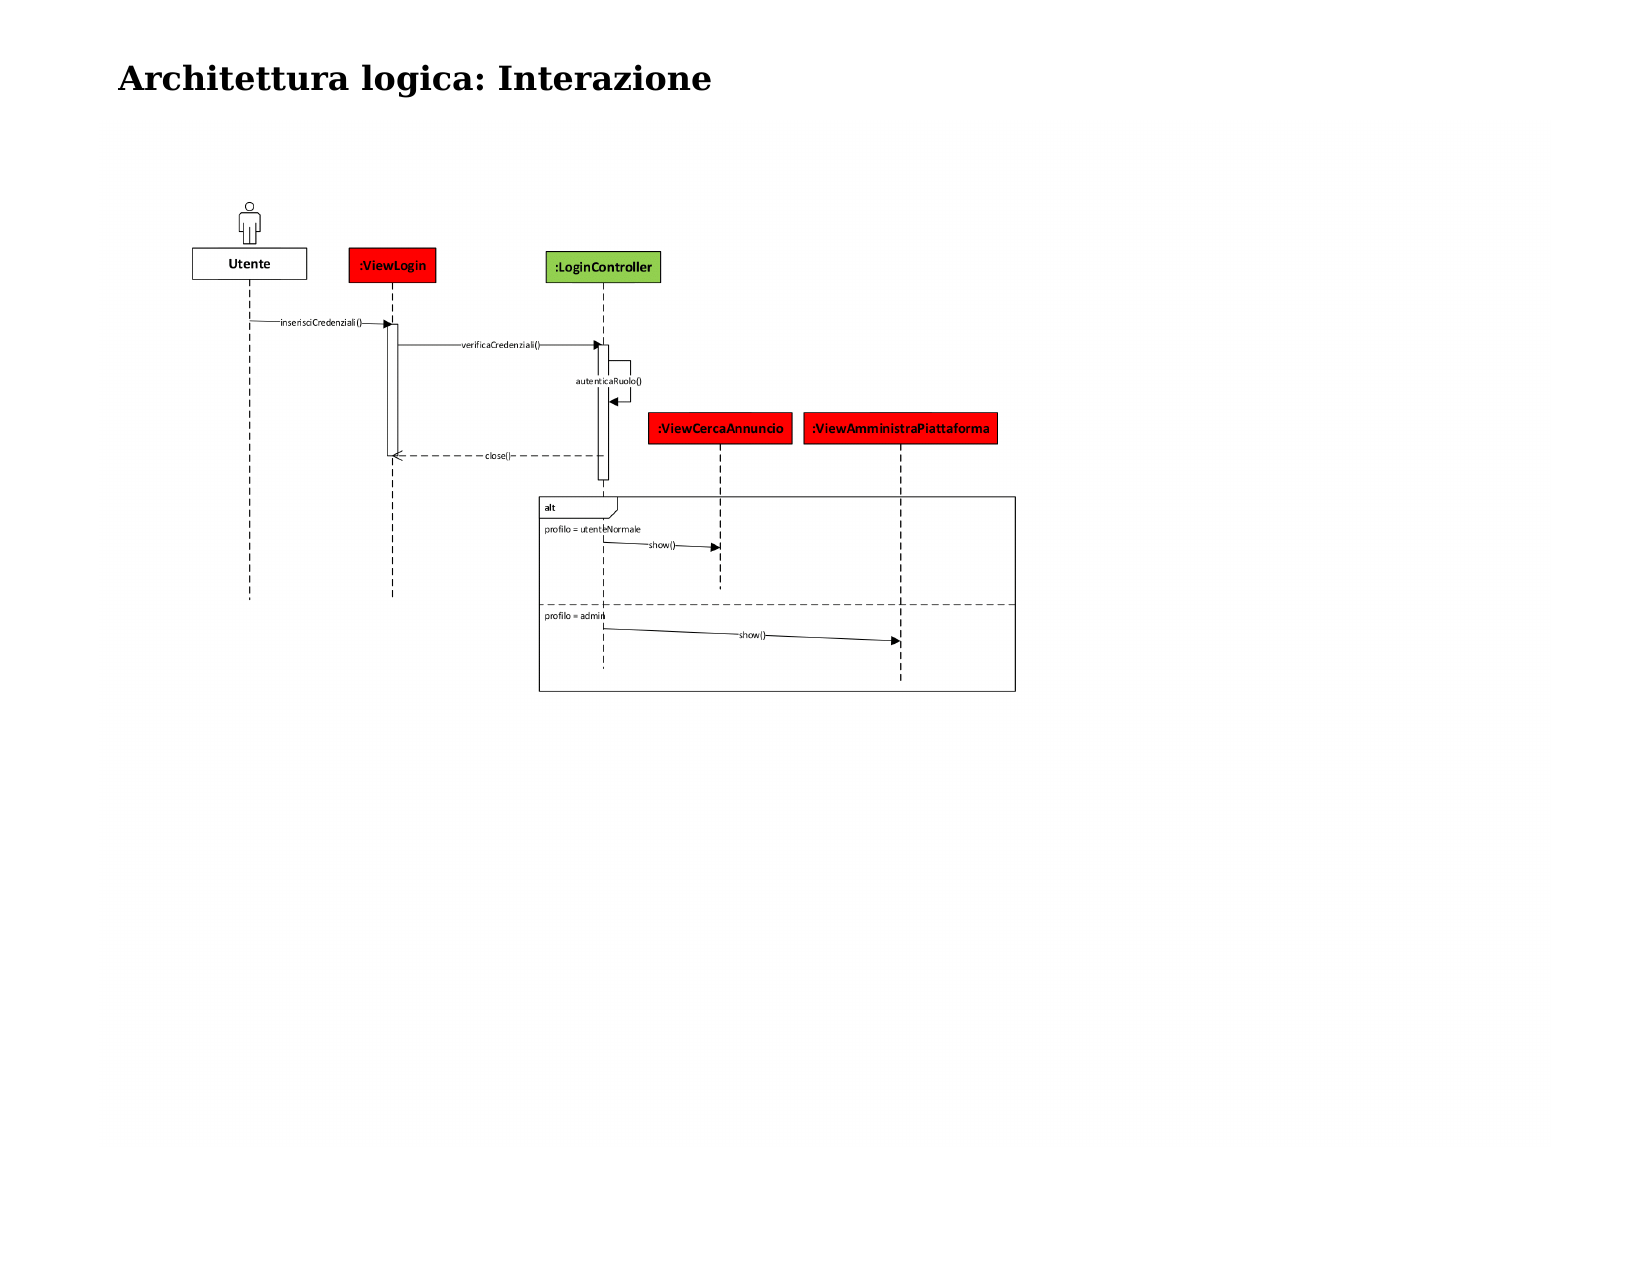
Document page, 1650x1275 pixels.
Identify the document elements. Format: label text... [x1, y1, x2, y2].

picture [99, 120, 1551, 1147]
text Architettura logica: Interazione [118, 59, 1569, 98]
